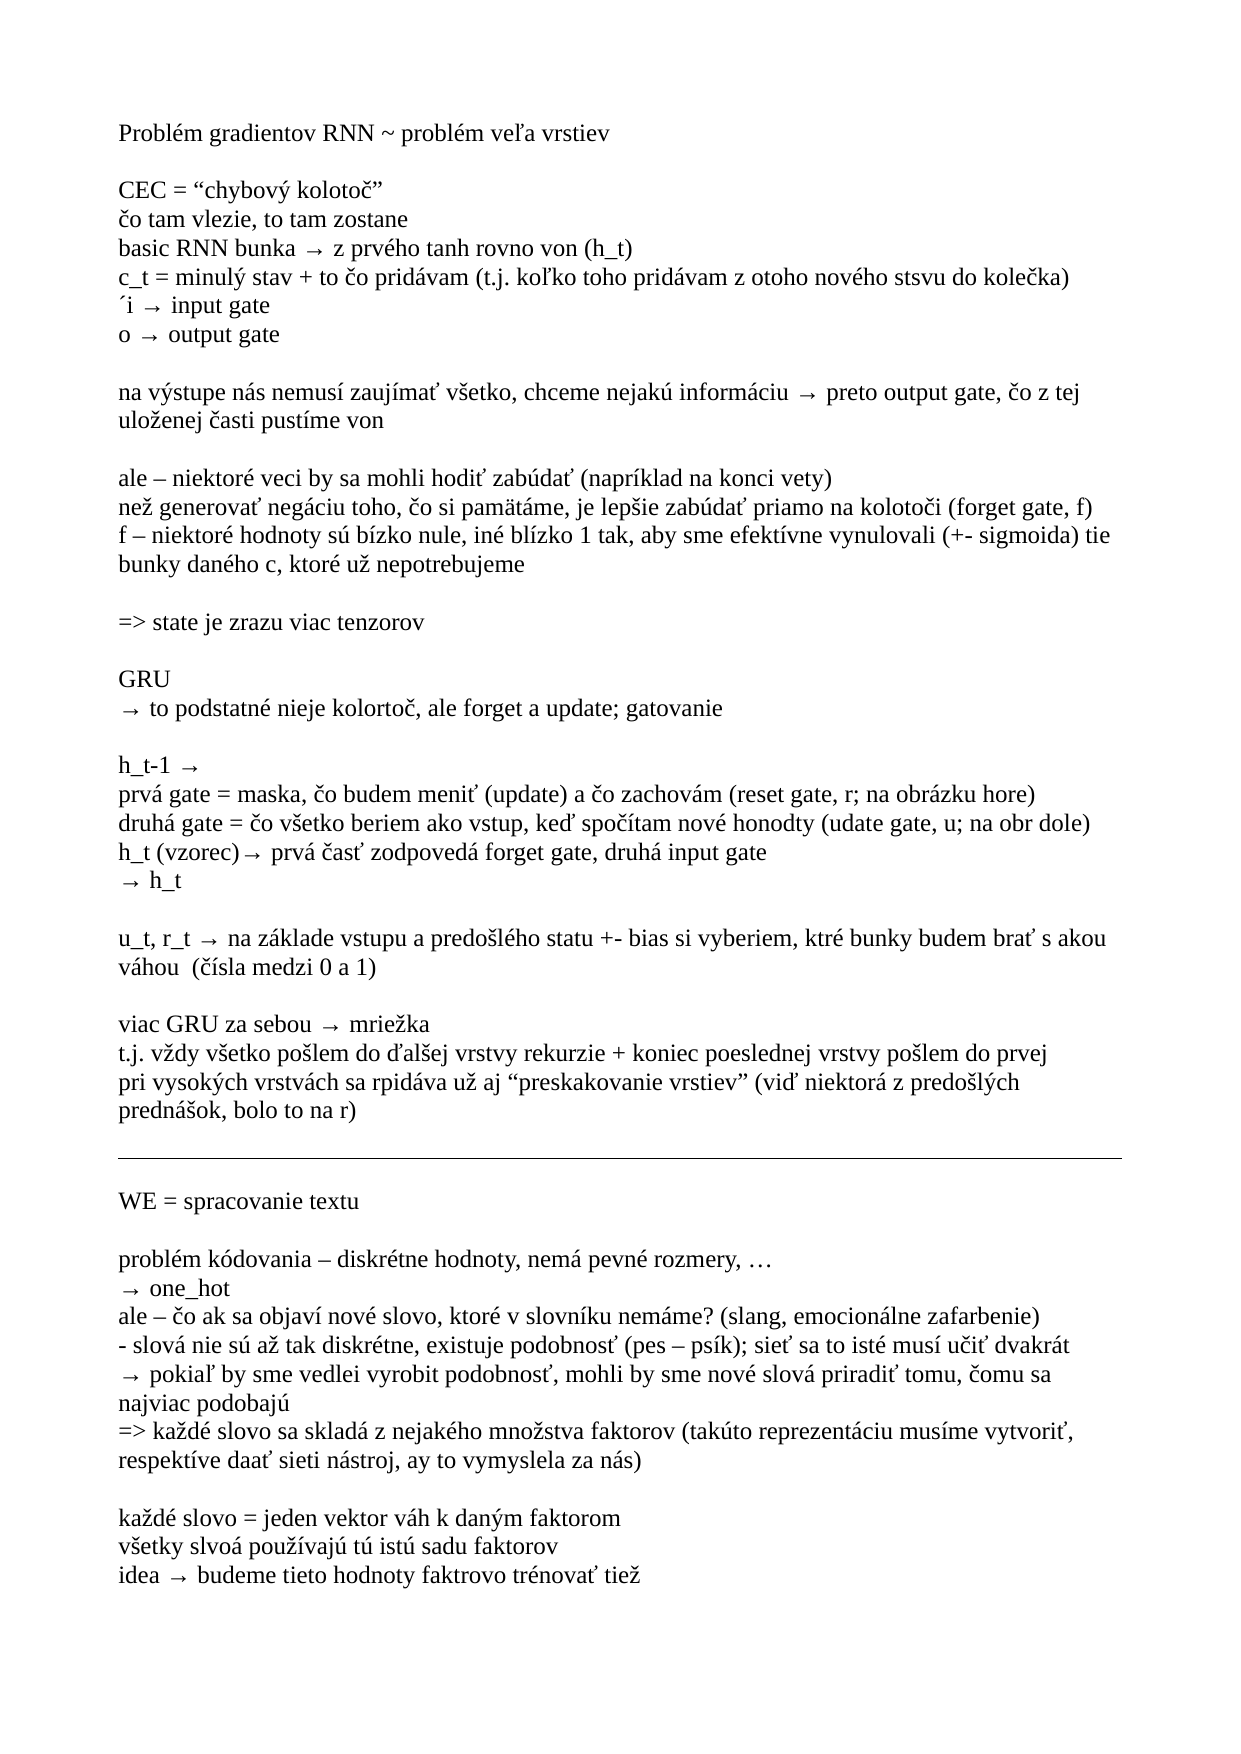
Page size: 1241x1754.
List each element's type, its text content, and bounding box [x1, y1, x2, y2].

text → to podstatné nieje kolortoč, ale forget a update; gatovanie [118, 693, 1122, 722]
text všetky slvoá používajú tú istú sadu faktorov [118, 1531, 1122, 1560]
text c_t = minulý stav + to čo pridávam (t.j. koľko toho pridávam z otoho nového stsvu do kolečka) [118, 262, 1122, 291]
text GRU [118, 664, 1122, 693]
text CEC = “chybový kolotoč” [118, 176, 1122, 204]
text každé slovo = jeden vektor váh k daným faktorom [118, 1503, 1122, 1531]
text WE = spracovanie textu [118, 1186, 1122, 1215]
text → h_t [118, 866, 1122, 894]
text problém kódovania – diskrétne hodnoty, nemá pevné rozmery, … [118, 1244, 1122, 1273]
text prvá gate = maska, čo budem meniť (update) a čo zachovám (reset gate, r; na obrázku hore) [118, 779, 1122, 808]
text Problém gradientov RNN ~ problém veľa vrstiev [118, 118, 1122, 147]
text ale – čo ak sa objaví nové slovo, ktoré v slovníku nemáme? (slang, emocionálne zafarbenie) [118, 1301, 1122, 1330]
text t.j. vždy všetko pošlem do ďalšej vrstvy rekurzie + koniec poeslednej vrstvy pošlem do prvej [118, 1038, 1122, 1067]
text → one_hot [118, 1273, 1122, 1301]
text h_t (vzorec)→ prvá časť zodpovedá forget gate, druhá input gate [118, 837, 1122, 866]
text viac GRU za sebou → mriežka [118, 1009, 1122, 1038]
text => state je zrazu viac tenzorov [118, 607, 1122, 636]
text pri vysokých vrstvách sa rpidáva už aj “preskakovanie vrstiev” (viď niektorá z predošlých prednášok, bolo to na r) [118, 1067, 1122, 1124]
text - slová nie sú až tak diskrétne, existuje podobnosť (pes – psík); sieť sa to isté musí učiť dvakrát [118, 1330, 1122, 1359]
text čo tam vlezie, to tam zostane [118, 204, 1122, 233]
text než generovať negáciu toho, čo si pamätáme, je lepšie zabúdať priamo na kolotoči (forget gate, f) [118, 492, 1122, 521]
text basic RNN bunka → z prvého tanh rovno von (h_t) [118, 233, 1122, 262]
text → pokiaľ by sme vedlei vyrobit podobnosť, mohli by sme nové slová priradiť tomu, čomu sa najviac podobajú [118, 1359, 1122, 1416]
text => každé slovo sa skladá z nejakého množstva faktorov (takúto reprezentáciu musíme vytvoriť, respektíve daať sieti nástroj, ay to vymyslela za nás) [118, 1416, 1122, 1474]
text u_t, r_t → na základe vstupu a predošlého statu +- bias si vyberiem, ktré bunky budem brať s akou váhou (čísla medzi 0 a 1) [118, 923, 1122, 981]
text o → output gate [118, 319, 1122, 348]
text na výstupe nás nemusí zaujímať všetko, chceme nejakú informáciu → preto output gate, čo z tej uloženej časti pustíme von [118, 377, 1122, 434]
text ale – niektoré veci by sa mohli hodiť zabúdať (napríklad na konci vety) [118, 463, 1122, 492]
text druhá gate = čo všetko beriem ako vstup, keď spočítam nové honodty (udate gate, u; na obr dole) [118, 808, 1122, 837]
text ´i → input gate [118, 291, 1122, 319]
text h_t-1 → [118, 751, 1122, 779]
text f – niektoré hodnoty sú bízko nule, iné blízko 1 tak, aby sme efektívne vynulovali (+- sigmoida) tie bunky daného c, ktoré už nepotrebujeme [118, 521, 1122, 578]
text idea → budeme tieto hodnoty faktrovo trénovať tiež [118, 1560, 1122, 1589]
